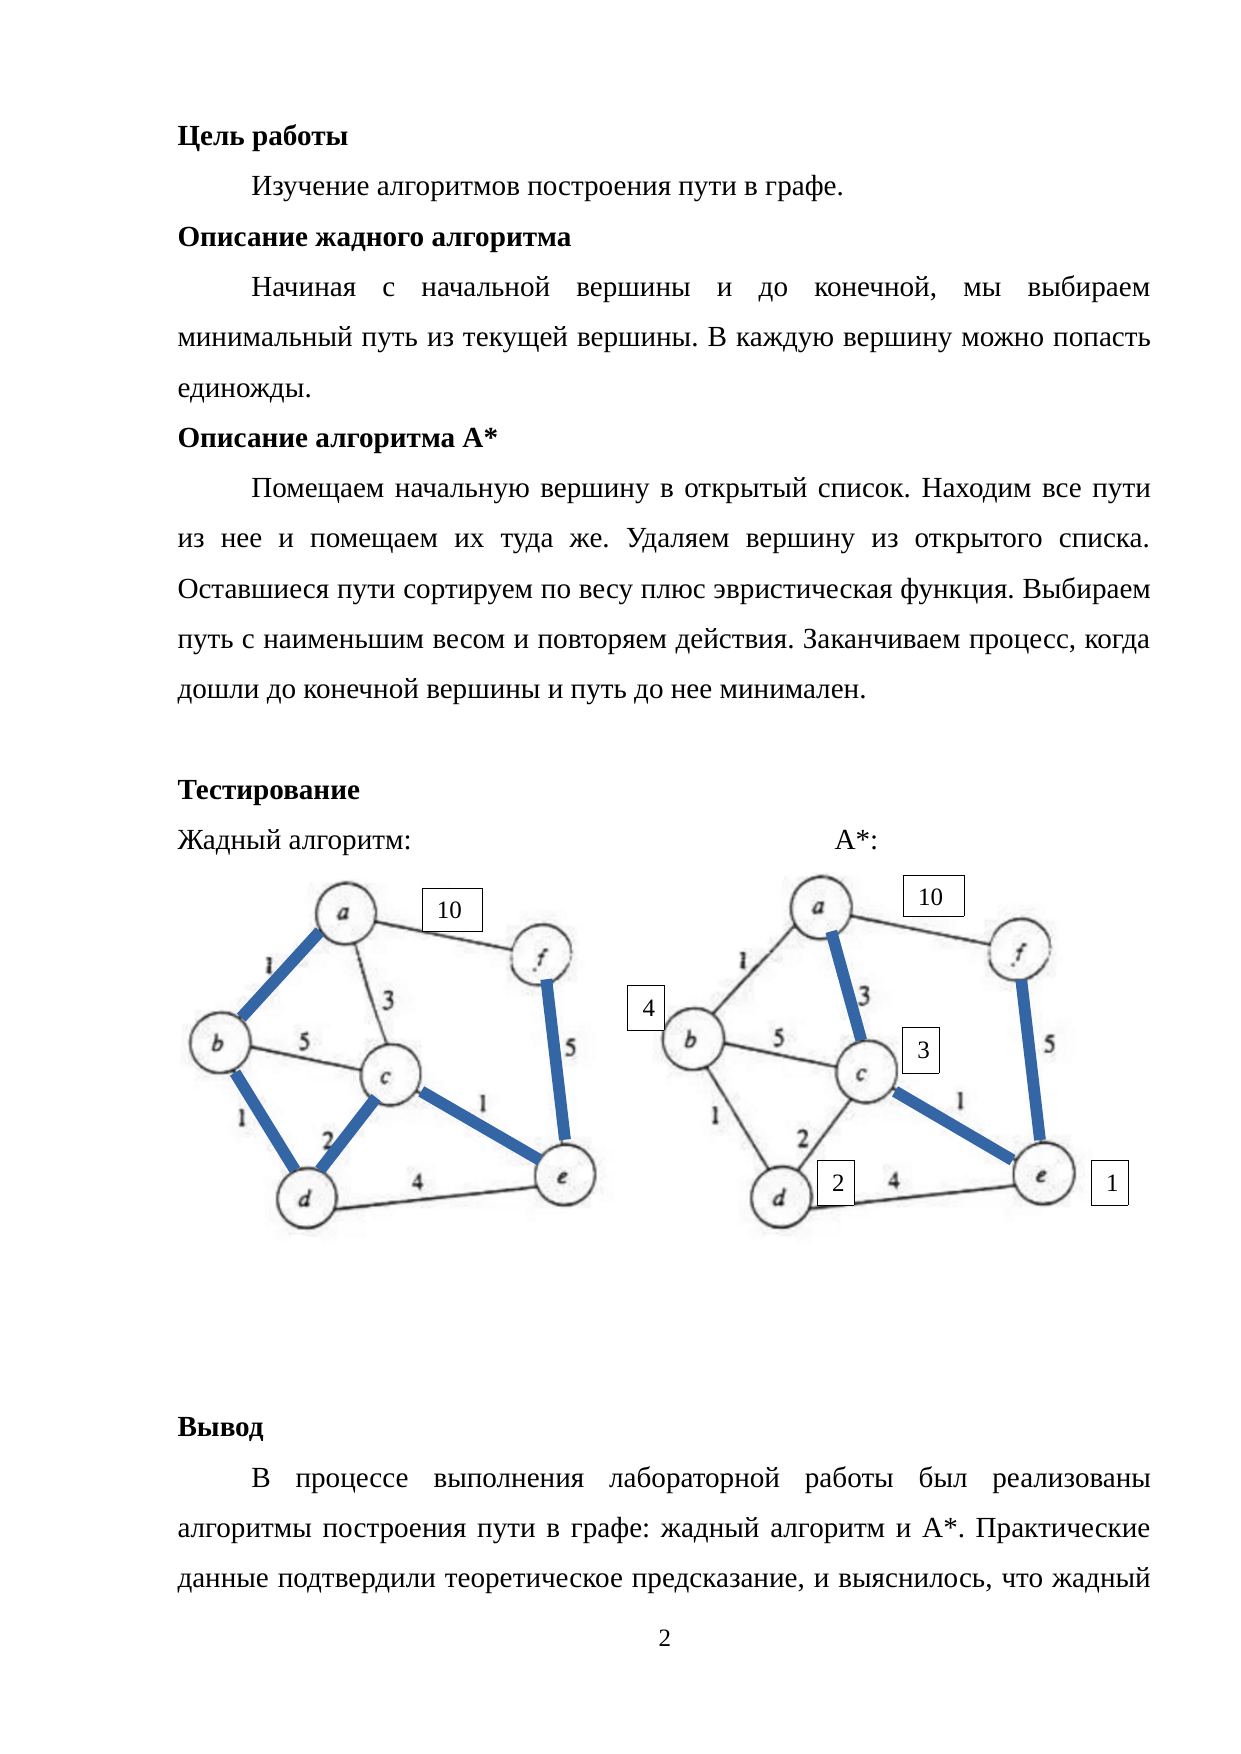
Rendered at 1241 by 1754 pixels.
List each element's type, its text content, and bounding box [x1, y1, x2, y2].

text Начиная с начальной вершины и до конечной, мы выбираем минимальный путь из текущей вершины. В каждую вершину можно попасть единожды. [177, 269, 1152, 403]
text 4 [642, 1012, 649, 1021]
text 10 [918, 882, 949, 909]
text 3 [917, 1035, 924, 1064]
text 1 [1106, 1168, 1113, 1196]
text 4 [642, 993, 649, 1011]
text Вывод [177, 1409, 1152, 1443]
picture [180, 879, 335, 1223]
text 10 [437, 895, 467, 924]
text Цель работы [177, 118, 1152, 152]
text Тестирование [177, 772, 1152, 806]
text Жадный алгоритм: А*: [177, 822, 1152, 856]
text Описание жадного алгоритма [177, 219, 1152, 252]
text В процессе выполнения лабораторной работы был реализованы алгоритмы построения пути в графе: жадный алгоритм и А*. Практические данные подтвердили теоретическое предсказание, и выяснилось, что жадный [177, 1460, 1152, 1594]
text Изучение алгоритмов построения пути в графе. [177, 168, 1152, 202]
text Описание алгоритма А* [177, 420, 1152, 453]
text 2 [832, 1168, 839, 1196]
picture [652, 872, 810, 1223]
text Помещаем начальную вершину в открытый список. Находим все пути из нее и помещаем их туда же. Удаляем вершину из открытого списка. Оставшиеся пути сортируем по весу плюс эвристическая функция. Выбираем путь с наименьшим весом и повторяем действия. Заканчиваем процесс, когда дошли до конечной вершины и путь до нее минимален. [177, 470, 1152, 705]
